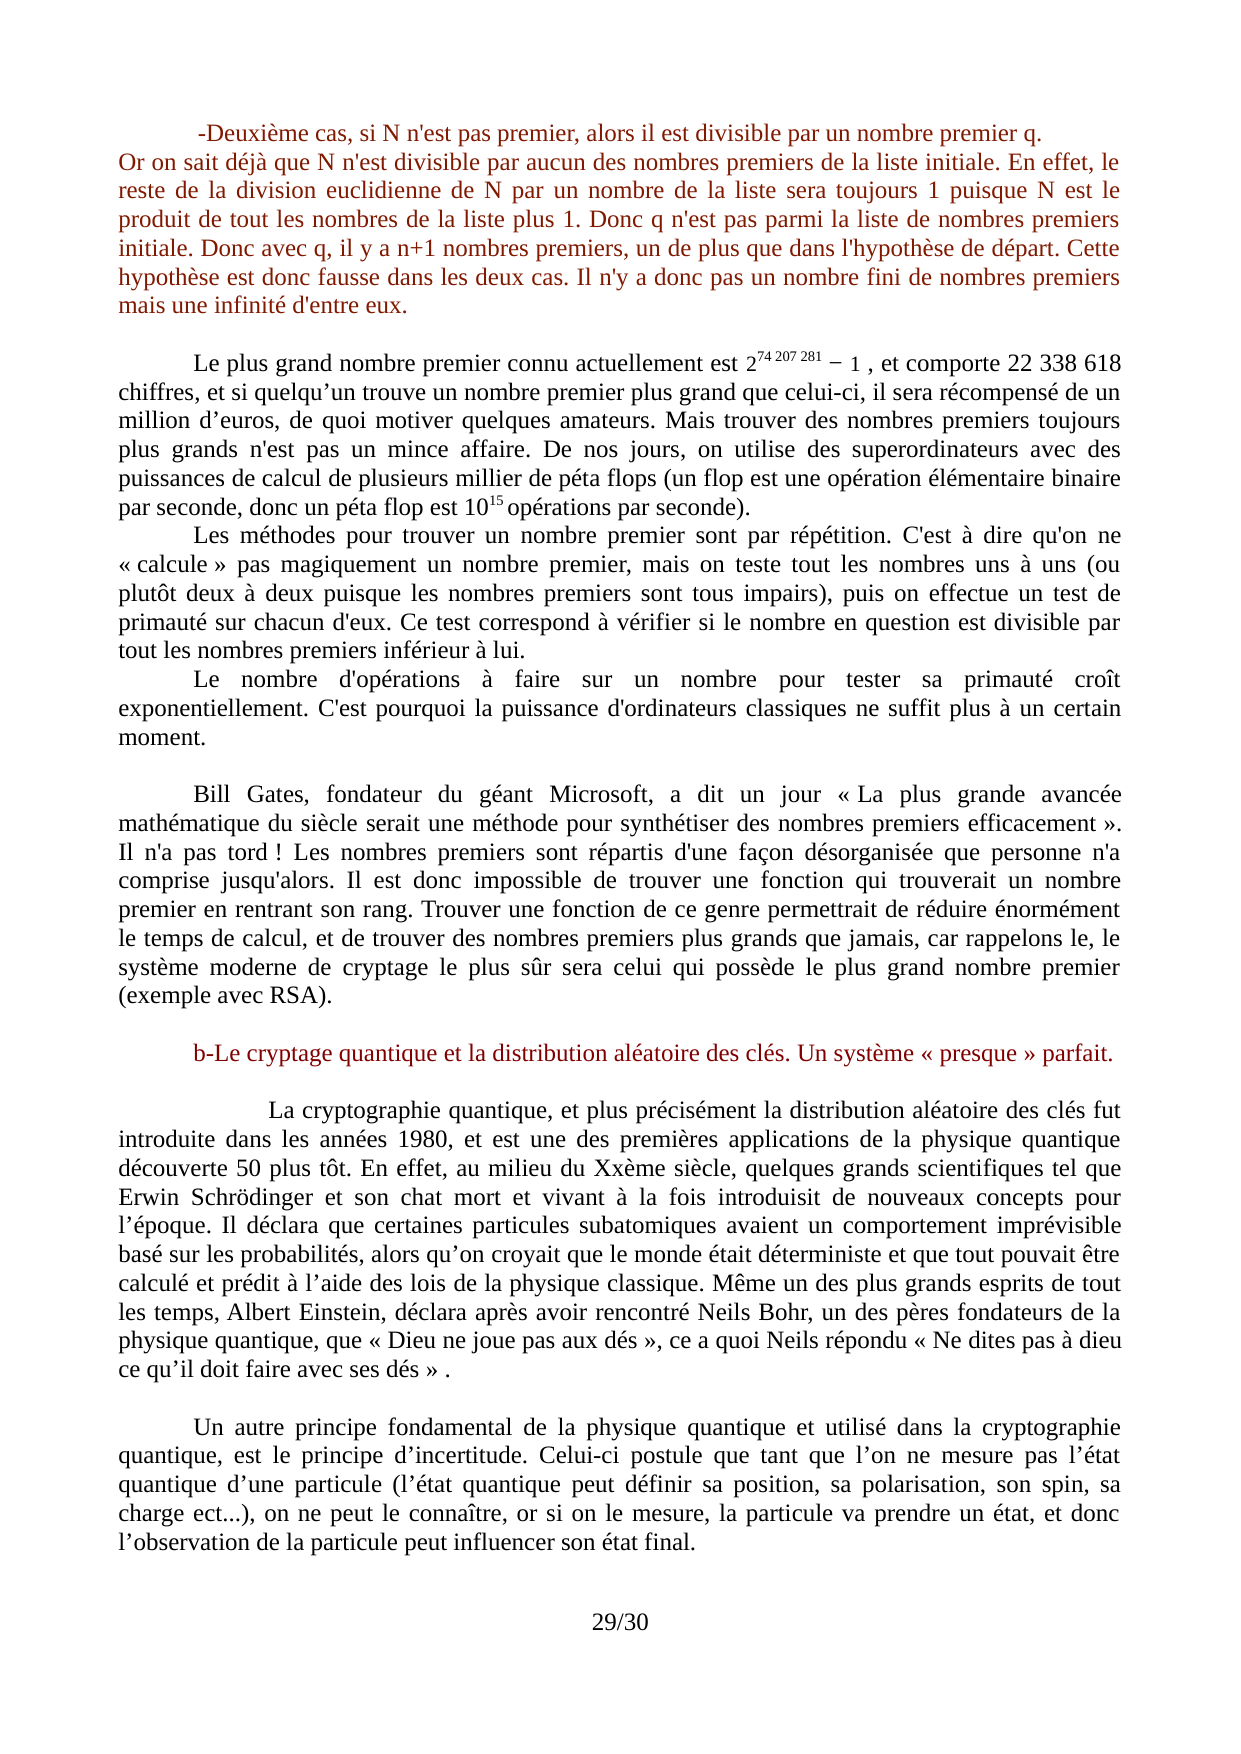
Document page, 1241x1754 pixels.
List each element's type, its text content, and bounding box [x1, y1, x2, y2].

text Le plus grand nombre premier connu actuellement est 274 207 281 − 1 , et comporte 22 338 618 chiffres, et si quelqu’un trouve un nombre premier plus grand que celui-ci, il sera récompensé de un million d’euros, de quoi motiver quelques amateurs. Mais trouver des nombres premiers toujours plus grands n'est pas un mince affaire. De nos jours, on utilise des superordinateurs avec des puissances de calcul de plusieurs millier de péta flops (un flop est une opération élémentaire binaire par seconde, donc un péta flop est 1015 opérations par seconde). [118, 348, 1122, 521]
text b-Le cryptage quantique et la distribution aléatoire des clés. Un système « presque » parfait. [118, 1038, 1122, 1067]
text Les méthodes pour trouver un nombre premier sont par répétition. C'est à dire qu'on ne « calcule » pas magiquement un nombre premier, mais on teste tout les nombres uns à uns (ou plutôt deux à deux puisque les nombres premiers sont tous impairs), puis on effectue un test de primauté sur chacun d'eux. Ce test correspond à vérifier si le nombre en question est divisible par tout les nombres premiers inférieur à lui. [118, 521, 1122, 664]
text La cryptographie quantique, et plus précisément la distribution aléatoire des clés fut introduite dans les années 1980, et est une des premières applications de la physique quantique découverte 50 plus tôt. En effet, au milieu du Xxème siècle, quelques grands scientifiques tel que Erwin Schrödinger et son chat mort et vivant à la fois introduisit de nouveaux concepts pour l’époque. Il déclara que certaines particules subatomiques avaient un comportement imprévisible basé sur les probabilités, alors qu’on croyait que le monde était déterministe et que tout pouvait être calculé et prédit à l’aide des lois de la physique classique. Même un des plus grands esprits de tout les temps, Albert Einstein, déclara après avoir rencontré Neils Bohr, un des pères fondateurs de la physique quantique, que « Dieu ne joue pas aux dés », ce a quoi Neils répondu « Ne dites pas à dieu ce qu’il doit faire avec ses dés » . [118, 1096, 1122, 1383]
text Un autre principe fondamental de la physique quantique et utilisé dans la cryptographie quantique, est le principe d’incertitude. Celui-ci postule que tant que l’on ne mesure pas l’état quantique d’une particule (l’état quantique peut définir sa position, sa polarisation, son spin, sa charge ect...), on ne peut le connaître, or si on le mesure, la particule va prendre un état, et donc l’observation de la particule peut influencer son état final. [118, 1412, 1122, 1556]
text Bill Gates, fondateur du géant Microsoft, a dit un jour « La plus grande avancée mathématique du siècle serait une méthode pour synthétiser des nombres premiers efficacement ». Il n'a pas tord ! Les nombres premiers sont répartis d'une façon désorganisée que personne n'a comprise jusqu'alors. Il est donc impossible de trouver une fonction qui trouverait un nombre premier en rentrant son rang. Trouver une fonction de ce genre permettrait de réduire énormément le temps de calcul, et de trouver des nombres premiers plus grands que jamais, car rappelons le, le système moderne de cryptage le plus sûr sera celui qui possède le plus grand nombre premier (exemple avec RSA). [118, 779, 1122, 1009]
text Or on sait déjà que N n'est divisible par aucun des nombres premiers de la liste initiale. En effet, le reste de la division euclidienne de N par un nombre de la liste sera toujours 1 puisque N est le produit de tout les nombres de la liste plus 1. Donc q n'est pas parmi la liste de nombres premiers initiale. Donc avec q, il y a n+1 nombres premiers, un de plus que dans l'hypothèse de départ. Cette hypothèse est donc fausse dans les deux cas. Il n'y a donc pas un nombre fini de nombres premiers mais une infinité d'entre eux. [118, 147, 1122, 319]
text Le nombre d'opérations à faire sur un nombre pour tester sa primauté croît exponentiellement. C'est pourquoi la puissance d'ordinateurs classiques ne suffit plus à un certain moment. [118, 664, 1122, 751]
text -Deuxième cas, si N n'est pas premier, alors il est divisible par un nombre premier q. [118, 118, 1122, 147]
